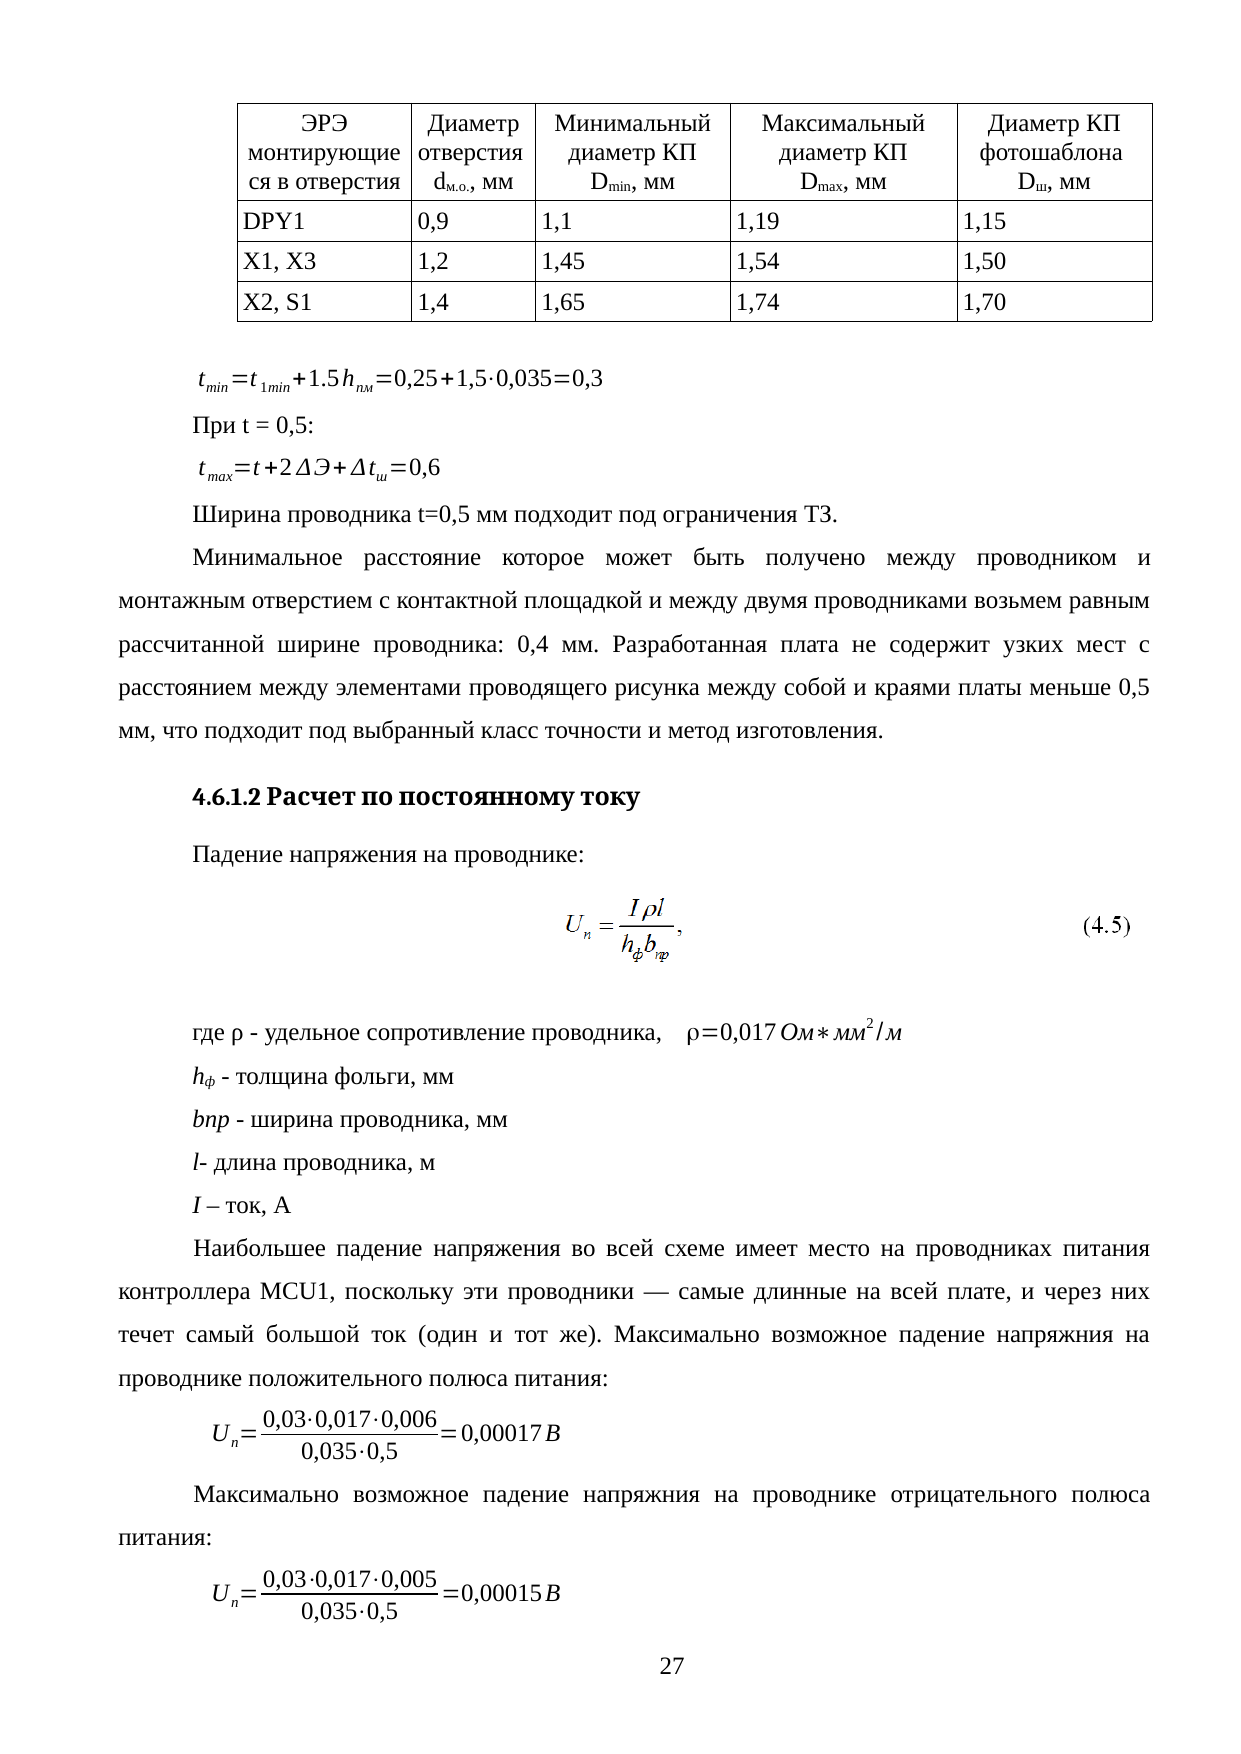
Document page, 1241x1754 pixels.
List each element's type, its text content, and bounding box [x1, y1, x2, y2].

table_cell 1,70 [958, 282, 1152, 321]
table_cell DPY1 [238, 201, 411, 241]
table_header Диаметр отверстия dм.о., мм [412, 104, 535, 200]
text Наибольшее падение напряжения во всей схеме имеет место на проводниках питания контроллера MCU1, поскольку эти проводники — самые длинные на всей плате, и через них течет самый большой ток (один и тот же). Максимально возможное падение напряжния на проводнике положительного полюса питания: [118, 1233, 1152, 1391]
text hф - толщина фольги, мм [118, 1061, 1152, 1089]
table_header ЭРЭ монтирующиеся в отверстия [238, 104, 411, 200]
table_cell 1,65 [536, 282, 730, 321]
text Падение напряжения на проводнике: [118, 839, 1152, 867]
text Максимально возможное падение напряжния на проводнике отрицательного полюса питания: [118, 1479, 1152, 1551]
picture [118, 881, 1152, 971]
table_header Диаметр КП фотошаблона Dш, мм [958, 104, 1152, 200]
table_cell 1,15 [958, 201, 1152, 241]
table_cell 0,9 [412, 201, 535, 241]
text l- длина проводника, м [118, 1147, 1152, 1176]
text где ρ - удельное сопротивление проводника, [118, 1014, 1152, 1046]
table_cell 1,1 [536, 201, 730, 241]
table_cell X1, X3 [238, 242, 411, 281]
table_header Минимальный диаметр КП Dmin, мм [536, 104, 730, 200]
text 4.6.1.2 Расчет по постоянному току [118, 783, 1152, 812]
table_cell 1,54 [731, 242, 957, 281]
table_cell 1,19 [731, 201, 957, 241]
text При t = 0,5: [118, 410, 1152, 439]
text Минимальное расстояние которое может быть получено между проводником и монтажным отверстием с контактной площадкой и между двумя проводниками возьмем равным рассчитанной ширине проводника: 0,4 мм. Разработанная плата не содержит узких мест с расстоянием между элементами проводящего рисунка между собой и краями платы меньше 0,5 мм, что подходит под выбранный класс точности и метод изготовления. [118, 542, 1152, 744]
table_cell X2, S1 [238, 282, 411, 321]
text bпр - ширина проводника, мм [118, 1104, 1152, 1133]
text I – ток, А [118, 1190, 1152, 1219]
table_header Максимальный диаметр КП Dmax, мм [731, 104, 957, 200]
table_cell 1,74 [731, 282, 957, 321]
table_cell 1,4 [412, 282, 535, 321]
text Ширина проводника t=0,5 мм подходит под ограничения ТЗ. [118, 499, 1152, 528]
table_cell 1,45 [536, 242, 730, 281]
table_cell 1,50 [958, 242, 1152, 281]
table_cell 1,2 [412, 242, 535, 281]
